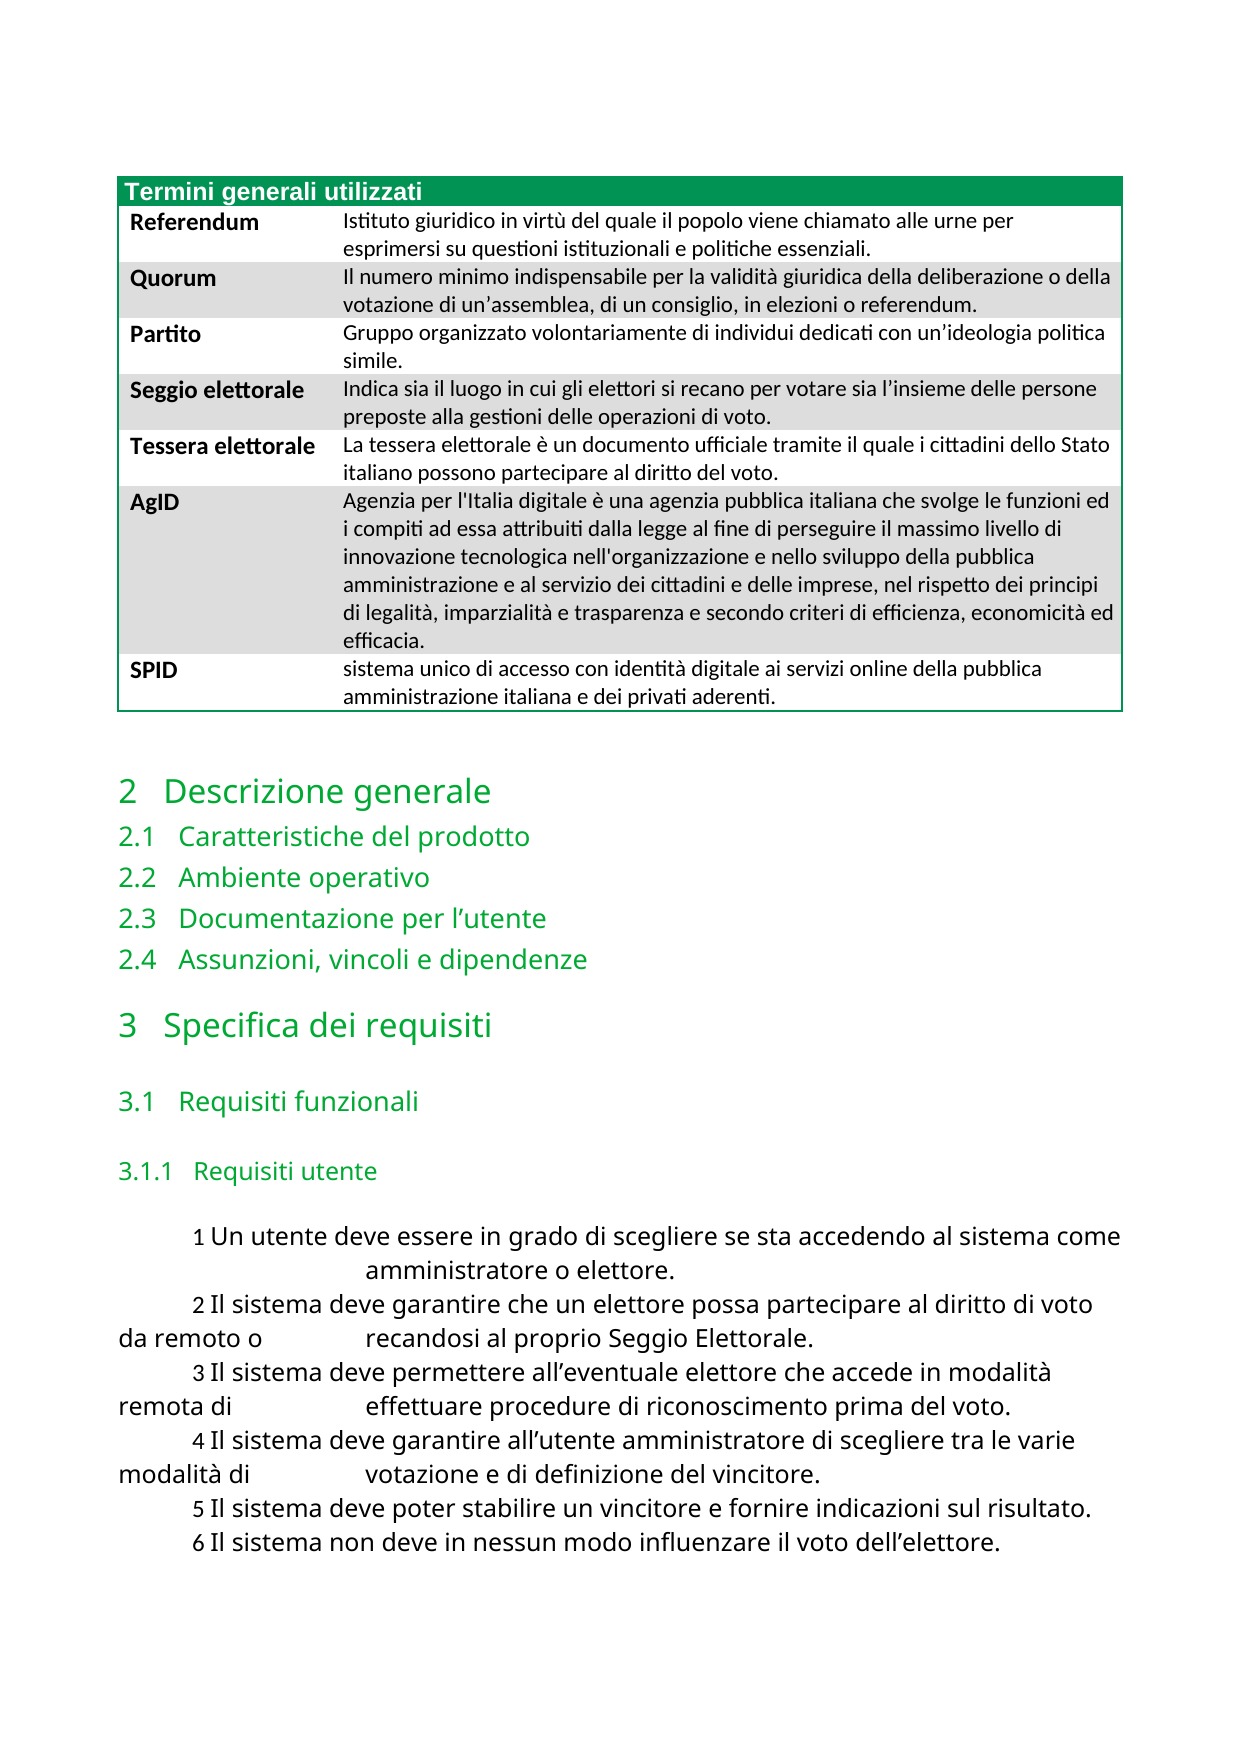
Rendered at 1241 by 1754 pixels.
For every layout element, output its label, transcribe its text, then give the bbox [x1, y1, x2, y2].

table_cell Quorum [119, 262, 337, 318]
table_cell Referendum [119, 206, 337, 262]
text 1 Un utente deve essere in grado di scegliere se sta accedendo al sistema come amministratore o elettore. [118, 1218, 1122, 1286]
table_cell Agenzia per l'Italia digitale è una agenzia pubblica italiana che svolge le funzioni ed i compiti ad essa attribuiti dalla legge al fine di perseguire il massimo livello di innovazione tecnologica nell'organizzazione e nello sviluppo della pubblica amministrazione e al servizio dei cittadini e delle imprese, nel rispetto dei principi di legalità, imparzialità e trasparenza e secondo criteri di efficienza, economicità ed efficacia. [337, 486, 1121, 654]
text 3 Il sistema deve permettere all’eventuale elettore che accede in modalità remota di effettuare procedure di riconoscimento prima del voto. [118, 1354, 1122, 1423]
text 6 Il sistema non deve in nessun modo influenzare il voto dell’elettore. [118, 1525, 1122, 1559]
text 2 Il sistema deve garantire che un elettore possa partecipare al diritto di voto da remoto o recandosi al proprio Seggio Elettorale. [118, 1286, 1122, 1354]
subtitle Caratteristiche del prodotto [118, 817, 1122, 854]
subtitle Requisiti utente [118, 1154, 1122, 1188]
table_cell SPID [119, 654, 337, 710]
table_cell Istituto giuridico in virtù del quale il popolo viene chiamato alle urne per esprimersi su questioni istituzionali e politiche essenziali. [337, 206, 1121, 262]
table_cell Seggio elettorale [119, 374, 337, 430]
subtitle Descrizione generale [118, 767, 1122, 813]
table_cell Gruppo organizzato volontariamente di individui dedicati con un’ideologia politica simile. [337, 318, 1121, 374]
subtitle Specifica dei requisiti [118, 1002, 1122, 1047]
subtitle Requisiti funzionali [118, 1082, 1122, 1119]
table_cell sistema unico di accesso con identità digitale ai servizi online della pubblica amministrazione italiana e dei privati aderenti. [337, 654, 1121, 710]
table_cell AgID [119, 486, 337, 654]
table_cell Partito [119, 318, 337, 374]
text 5 Il sistema deve poter stabilire un vincitore e fornire indicazioni sul risultato. [118, 1491, 1122, 1525]
subtitle Ambiente operativo [118, 858, 1122, 895]
table_cell La tessera elettorale è un documento ufficiale tramite il quale i cittadini dello Stato italiano possono partecipare al diritto del voto. [337, 430, 1121, 486]
subtitle Assunzioni, vincoli e dipendenze [118, 940, 1122, 977]
table_cell Il numero minimo indispensabile per la validità giuridica della deliberazione o della votazione di un’assemblea, di un consiglio, in elezioni o referendum. [337, 262, 1121, 318]
subtitle Documentazione per l’utente [118, 899, 1122, 936]
table_header Termini generali utilizzati [119, 177, 1121, 206]
table_cell Indica sia il luogo in cui gli elettori si recano per votare sia l’insieme delle persone preposte alla gestioni delle operazioni di voto. [337, 374, 1121, 430]
table_cell Tessera elettorale [119, 430, 337, 486]
text 4 Il sistema deve garantire all’utente amministratore di scegliere tra le varie modalità di votazione e di definizione del vincitore. [118, 1423, 1122, 1491]
